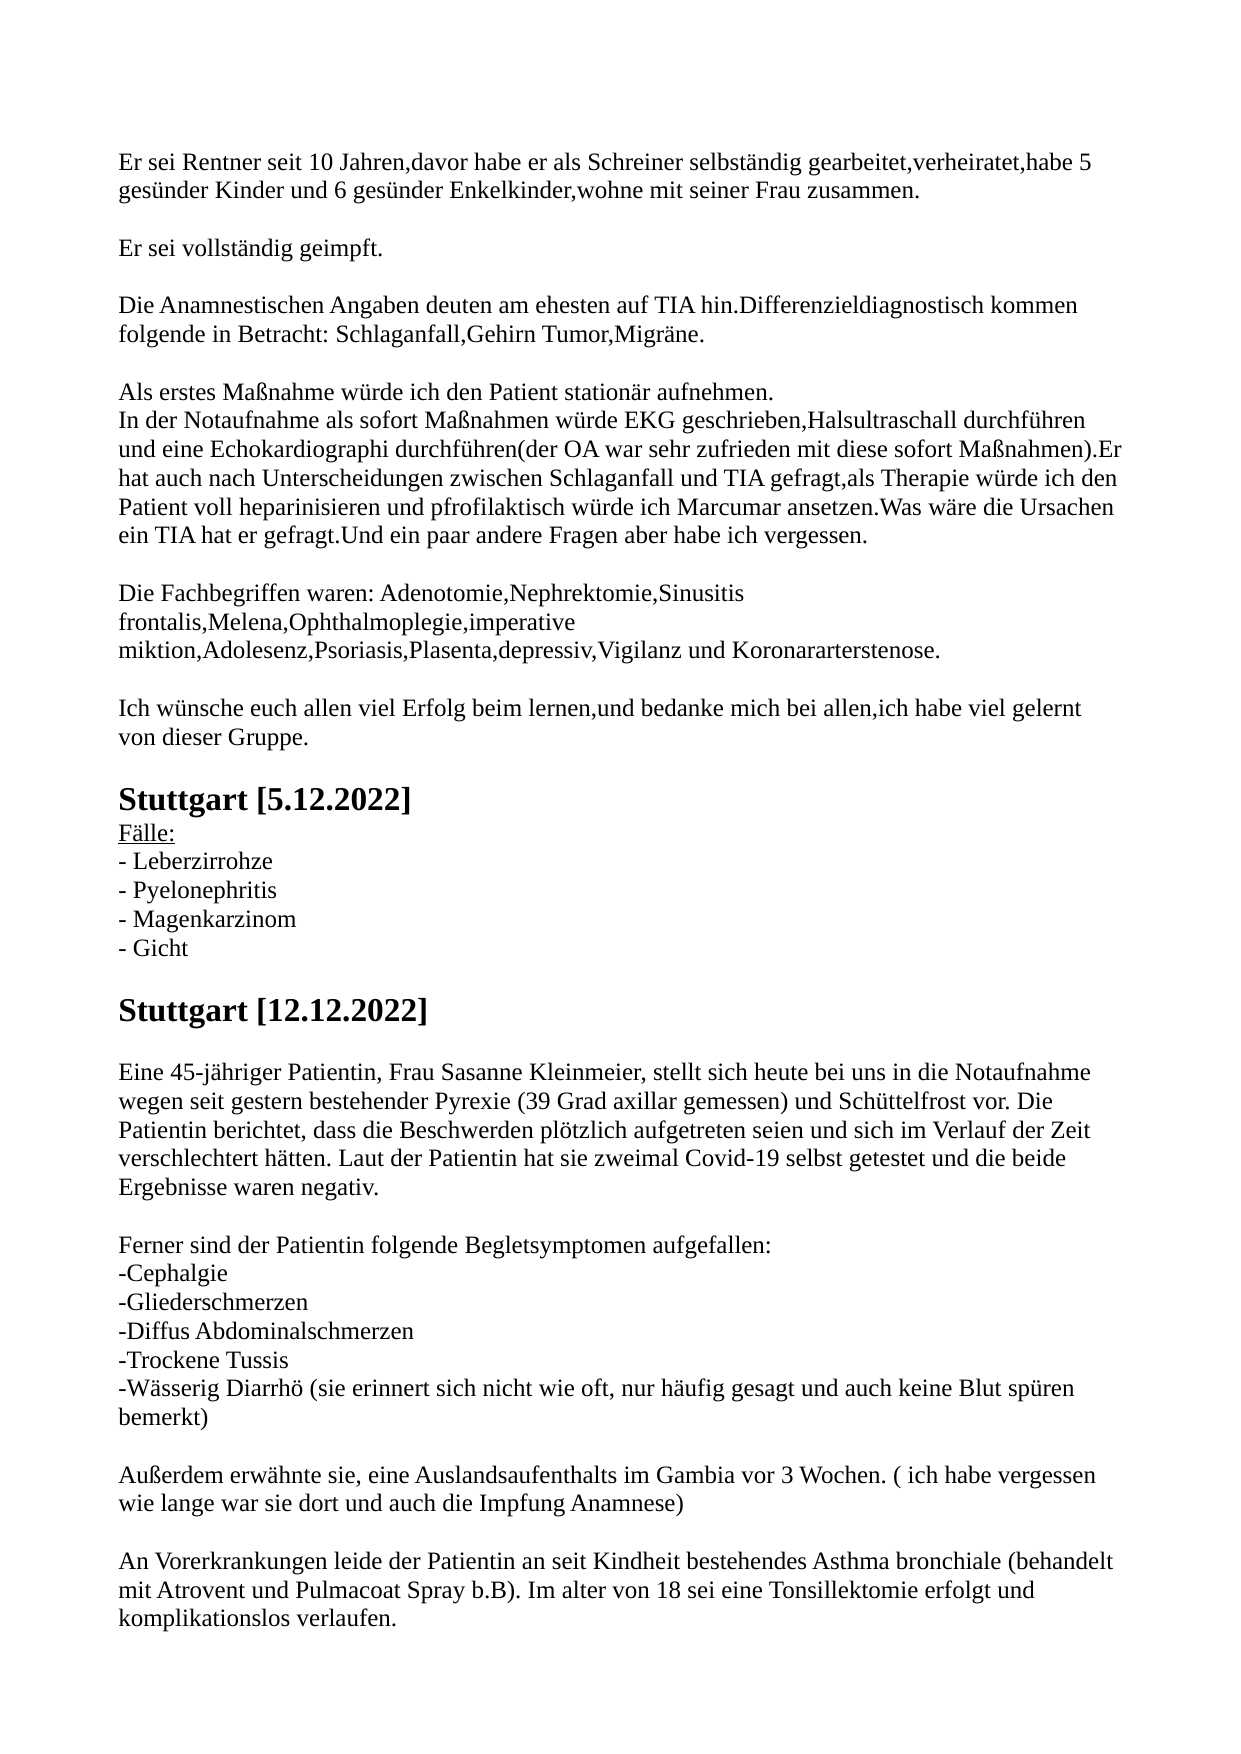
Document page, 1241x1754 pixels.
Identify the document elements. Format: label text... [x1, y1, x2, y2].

text - Magenkarzinom [118, 904, 1122, 933]
text - Leberzirrohze [118, 846, 1122, 875]
text Fälle: [118, 818, 1122, 846]
text Die Fachbegriffen waren: Adenotomie,Nephrektomie,Sinusitis frontalis,Melena,Ophthalmoplegie,imperative miktion,Adolesenz,Psoriasis,Plasenta,depressiv,Vigilanz und Koronararterstenose. [118, 578, 1122, 664]
text -Trockene Tussis [118, 1345, 1122, 1373]
text Die Anamnestischen Angaben deuten am ehesten auf TIA hin.Differenzieldiagnostisch kommen folgende in Betracht: Schlaganfall,Gehirn Tumor,Migräne. [118, 291, 1122, 348]
text -Diffus Abdominalschmerzen [118, 1316, 1122, 1345]
text Er sei vollständig geimpft. [118, 233, 1122, 262]
text Stuttgart [12.12.2022] [118, 990, 1122, 1028]
text Eine 45-jähriger Patientin, Frau Sasanne Kleinmeier, stellt sich heute bei uns in die Notaufnahme wegen seit gestern bestehender Pyrexie (39 Grad axillar gemessen) und Schüttelfrost vor. Die Patientin berichtet, dass die Beschwerden plötzlich aufgetreten seien und sich im Verlauf der Zeit verschlechtert hätten. Laut der Patientin hat sie zweimal Covid-19 selbst getestet und die beide Ergebnisse waren negativ. [118, 1057, 1122, 1201]
text - Gicht [118, 933, 1122, 961]
text In der Notaufnahme als sofort Maßnahmen würde EKG geschrieben,Halsultraschall durchführen und eine Echokardiographi durchführen(der OA war sehr zufrieden mit diese sofort Maßnahmen).Er hat auch nach Unterscheidungen zwischen Schlaganfall und TIA gefragt,als Therapie würde ich den Patient voll heparinisieren und pfrofilaktisch würde ich Marcumar ansetzen.Was wäre die Ursachen ein TIA hat er gefragt.Und ein paar andere Fragen aber habe ich vergessen. [118, 406, 1122, 549]
text -Wässerig Diarrhö (sie erinnert sich nicht wie oft, nur häufig gesagt und auch keine Blut spüren bemerkt) [118, 1373, 1122, 1431]
text - Pyelonephritis [118, 875, 1122, 904]
text Ich wünsche euch allen viel Erfolg beim lernen,und bedanke mich bei allen,ich habe viel gelernt von dieser Gruppe. [118, 693, 1122, 751]
text Außerdem erwähnte sie, eine Auslandsaufenthalts im Gambia vor 3 Wochen. ( ich habe vergessen wie lange war sie dort und auch die Impfung Anamnese) [118, 1460, 1122, 1517]
text Er sei Rentner seit 10 Jahren,davor habe er als Schreiner selbständig gearbeitet,verheiratet,habe 5 gesünder Kinder und 6 gesünder Enkelkinder,wohne mit seiner Frau zusammen. [118, 147, 1122, 204]
text Als erstes Maßnahme würde ich den Patient stationär aufnehmen. [118, 377, 1122, 406]
text Stuttgart [5.12.2022] [118, 779, 1122, 818]
text An Vorerkrankungen leide der Patientin an seit Kindheit bestehendes Asthma bronchiale (behandelt mit Atrovent und Pulmacoat Spray b.B). Im alter von 18 sei eine Tonsillektomie erfolgt und komplikationslos verlaufen. [118, 1546, 1122, 1632]
text Ferner sind der Patientin folgende Begletsymptomen aufgefallen: [118, 1230, 1122, 1258]
text -Gliederschmerzen [118, 1287, 1122, 1316]
text -Cephalgie [118, 1258, 1122, 1287]
